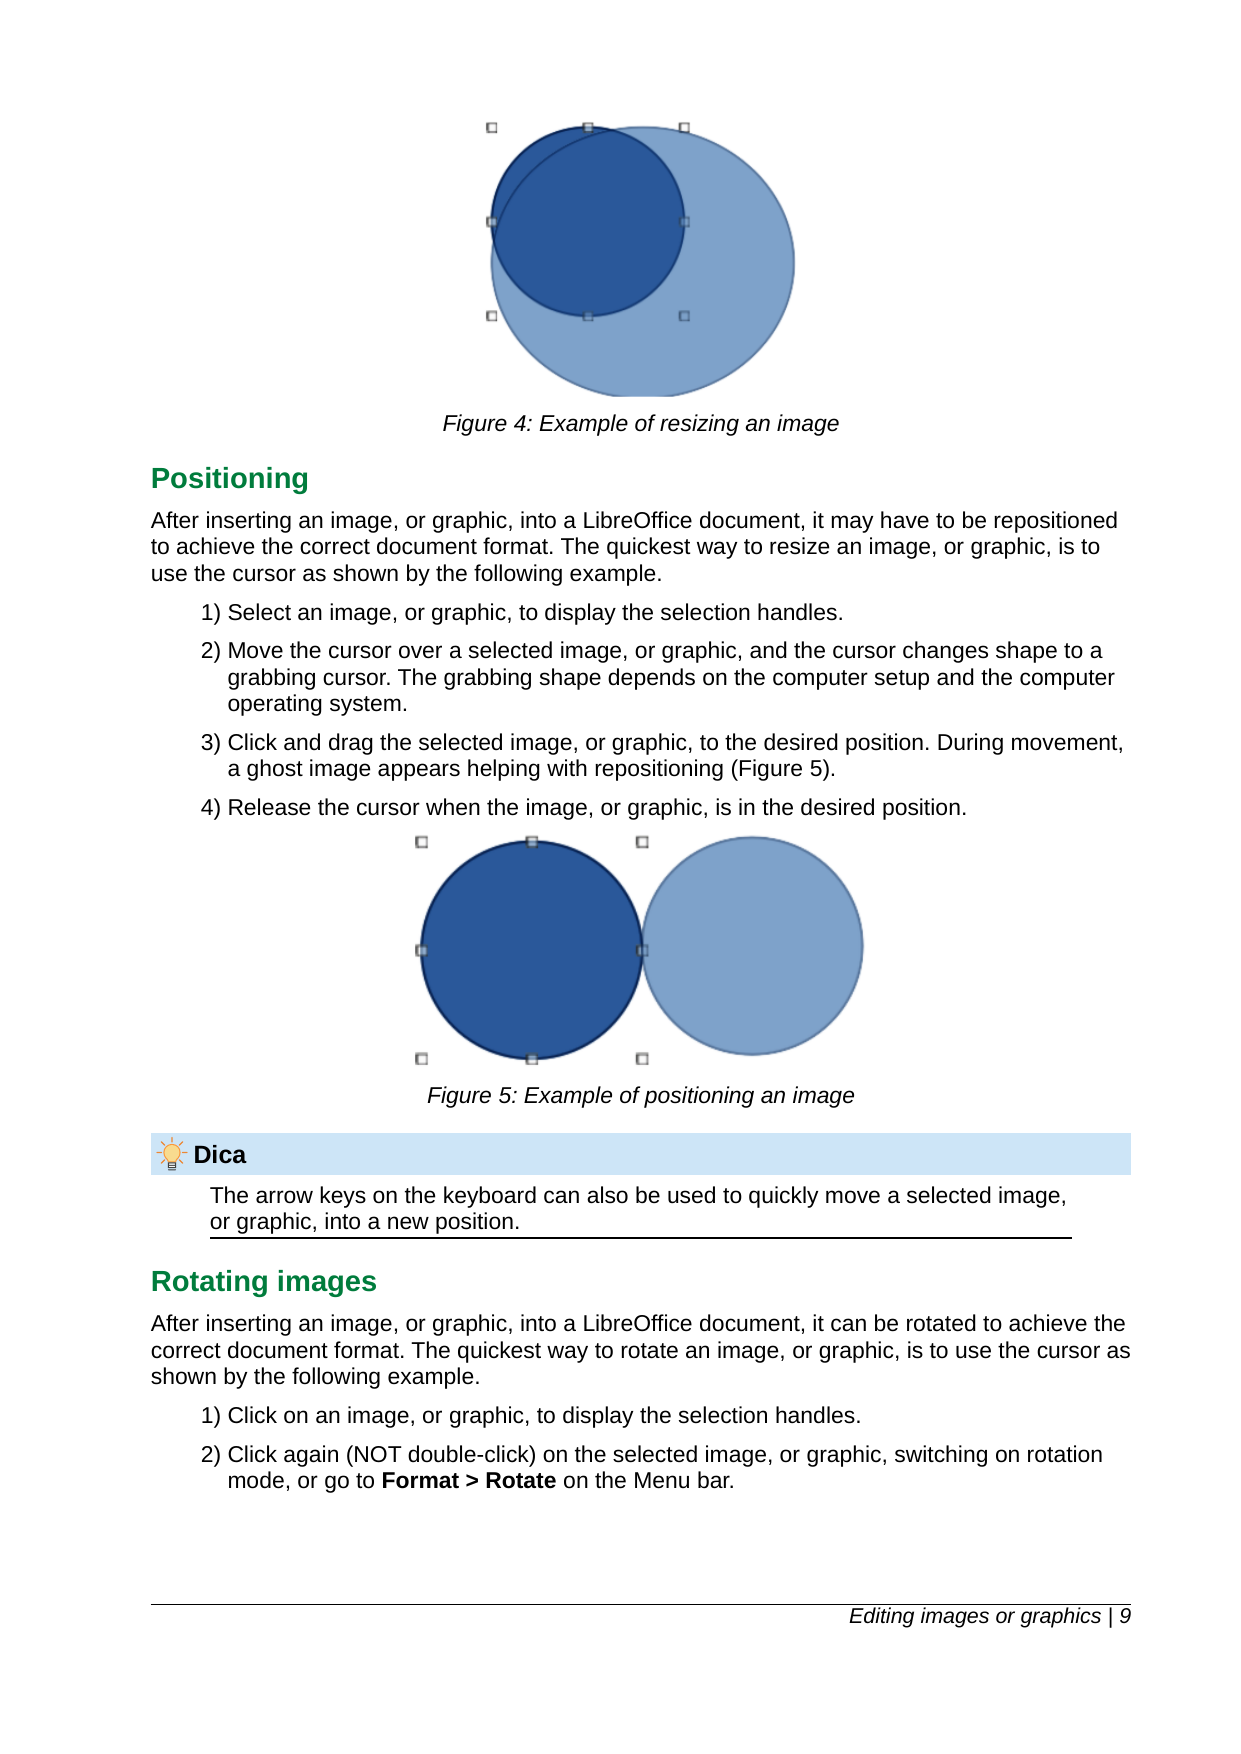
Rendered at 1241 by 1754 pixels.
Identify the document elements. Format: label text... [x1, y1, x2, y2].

list Move the cursor over a selected image, or graphic, and the cursor changes shape to a grabbing cursor. The grabbing shape depends on the computer setup and the computer operating system. [227, 637, 1131, 716]
list Click on an image, or graphic, to display the selection handles. [227, 1402, 1131, 1428]
list Click and drag the selected image, or graphic, to the desired position. During movement, a ghost image appears helping with repositioning (Figure 5). [227, 729, 1131, 782]
text The arrow keys on the keyboard can also be used to quickly move a selected image, or graphic, into a new position. [209, 1182, 1072, 1239]
subtitle Dica [193, 1133, 1131, 1175]
subtitle Positioning [151, 461, 1131, 494]
list Click again (NOT double‑click) on the selected image, or graphic, switching on rotation mode, or go to Format > Rotate on the Menu bar. [227, 1441, 1131, 1493]
picture [484, 121, 798, 398]
list Select an image, or graphic, to display the selection handles. [227, 598, 1131, 625]
text Figure 4: Example of resizing an image [442, 410, 839, 436]
list Release the cursor when the image, or graphic, is in the desired position. [227, 794, 1131, 820]
text Figure 5: Example of positioning an image [414, 1082, 867, 1108]
subtitle Rotating images [151, 1264, 1131, 1298]
list After inserting an image, or graphic, into a LibreOffice document, it may have to be repositioned to achieve the correct document format. The quickest way to resize an image, or graphic, is to use the cursor as shown by the following example. [151, 507, 1131, 586]
list After inserting an image, or graphic, into a LibreOffice document, it can be rotated to achieve the correct document format. The quickest way to rotate an image, or graphic, is to use the cursor as shown by the following example. [151, 1310, 1131, 1389]
picture [414, 832, 868, 1070]
